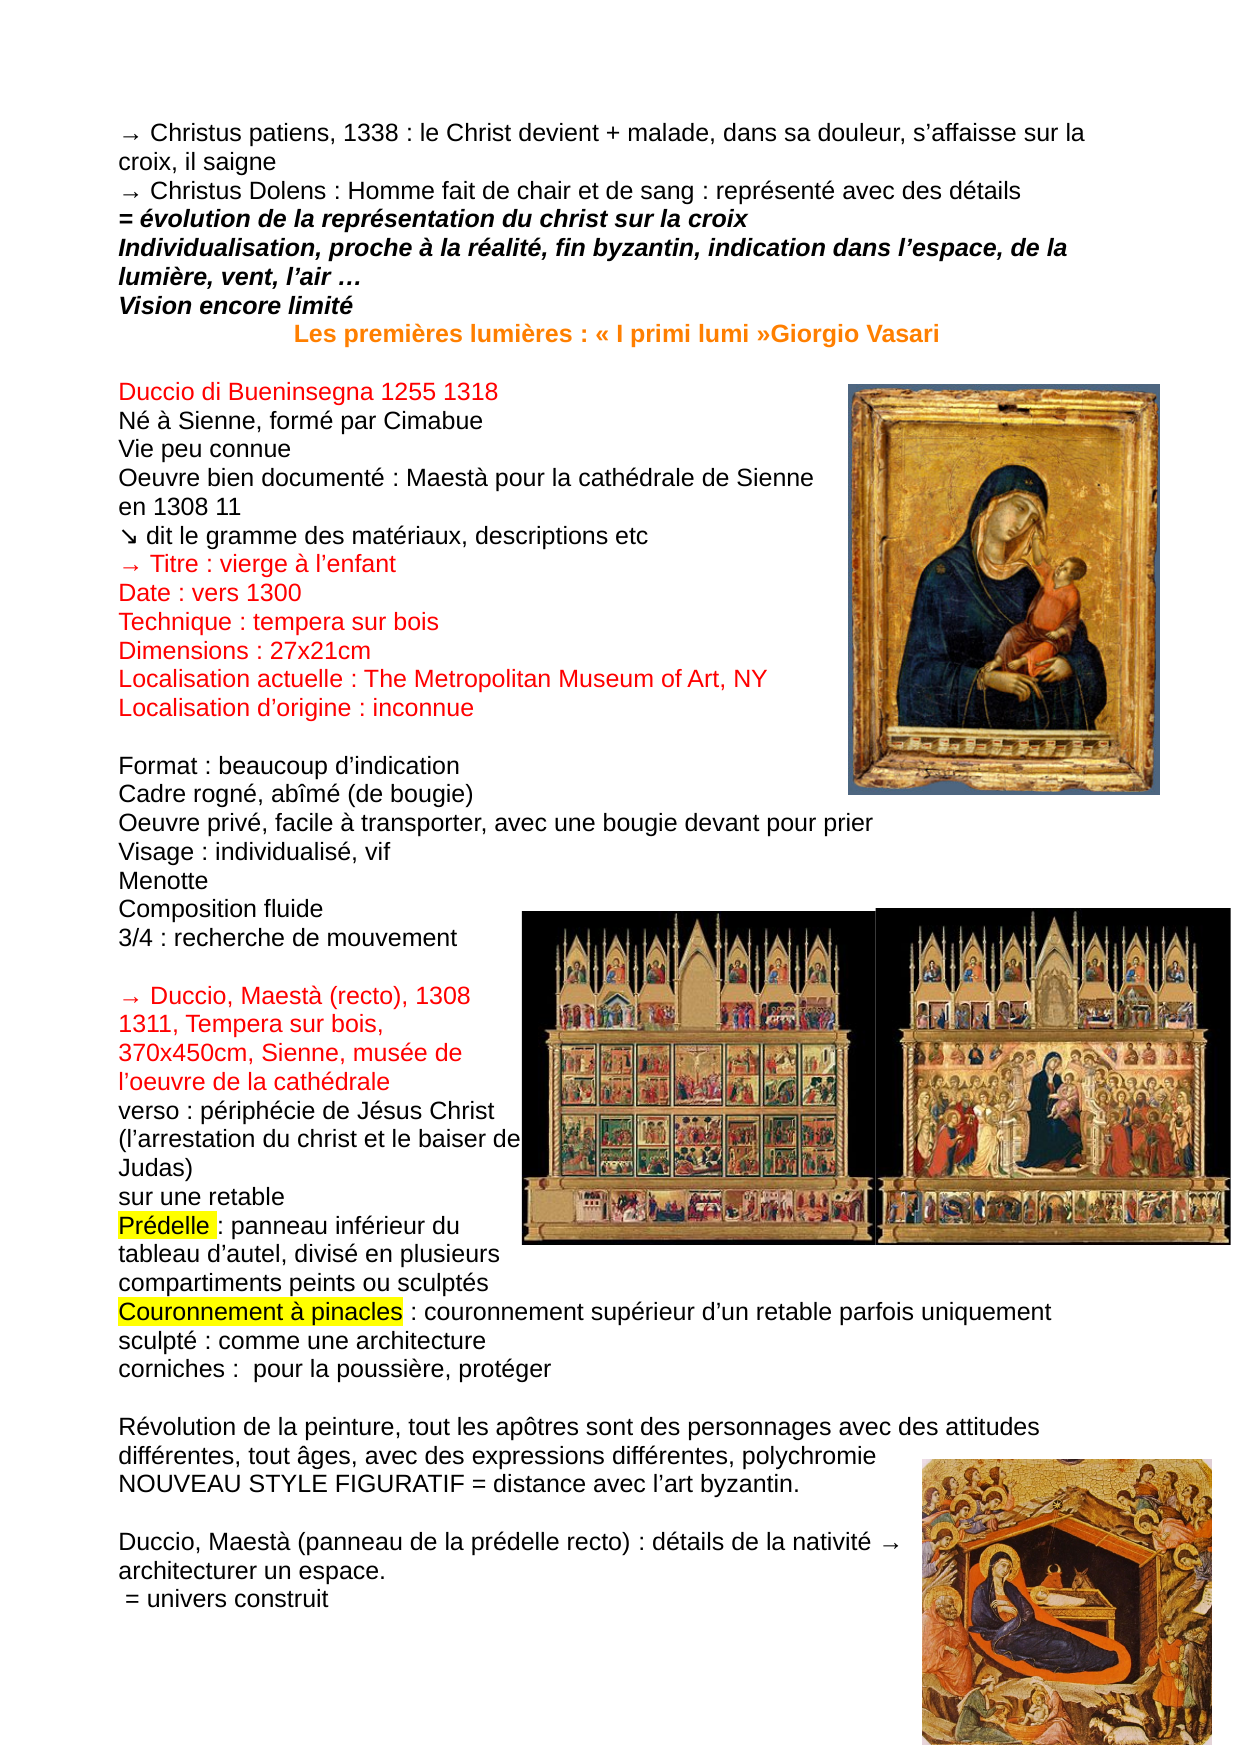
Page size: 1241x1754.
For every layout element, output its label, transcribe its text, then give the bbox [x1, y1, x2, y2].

text verso : périphécie de Jésus Christ (l’arrestation du christ et le baiser de Judas) [118, 1096, 521, 1182]
text Localisation actuelle : The Metropolitan Museum of Art, NY [118, 664, 848, 693]
text Individualisation, proche à la réalité, fin byzantin, indication dans l’espace, de la lumière, vent, l’air … [118, 233, 1122, 291]
text → Christus Dolens : Homme fait de chair et de sang : représenté avec des détails [118, 176, 1122, 204]
text Technique : tempera sur bois [118, 607, 848, 636]
text ↘ dit le gramme des matériaux, descriptions etc [118, 521, 848, 549]
text Né à Sienne, formé par Cimabue [118, 406, 848, 434]
text corniches : pour la poussière, protéger [118, 1354, 1122, 1383]
text → Duccio, Maestà (recto), 1308 1311, Tempera sur bois, 370x450cm, Sienne, musée de l’oeuvre de la cathédrale [118, 981, 521, 1096]
text Dimensions : 27x21cm [118, 636, 848, 664]
text Localisation d’origine : inconnue [118, 693, 848, 722]
text Composition fluide [118, 894, 1122, 923]
text 3/4 : recherche de mouvement [118, 923, 521, 952]
picture [521, 908, 1231, 1245]
text Les premières lumières : « I primi lumi »Giorgio Vasari [118, 319, 1122, 348]
picture [848, 384, 1160, 795]
text Couronnement à pinacles : couronnement supérieur d’un retable parfois uniquement sculpté : comme une architecture [118, 1297, 1122, 1354]
text Oeuvre bien documenté : Maestà pour la cathédrale de Sienne en 1308 11 [118, 463, 848, 521]
text sur une retable [118, 1182, 521, 1211]
text Visage : individualisé, vif [118, 837, 1122, 866]
text Cadre rogné, abîmé (de bougie) [118, 779, 1122, 808]
text Prédelle : panneau inférieur du tableau d’autel, divisé en plusieurs compartiments peints ou sculptés [118, 1211, 1122, 1297]
text → Christus patiens, 1338 : le Christ devient + malade, dans sa douleur, s’affaisse sur la croix, il saigne [118, 118, 1122, 176]
text Date : vers 1300 [118, 578, 848, 607]
text Oeuvre privé, facile à transporter, avec une bougie devant pour prier [118, 808, 1122, 837]
text = évolution de la représentation du christ sur la croix [118, 204, 1122, 233]
text = univers construit [118, 1584, 922, 1613]
text Format : beaucoup d’indication [118, 751, 848, 779]
text Révolution de la peinture, tout les apôtres sont des personnages avec des attitudes différentes, tout âges, avec des expressions différentes, polychromie NOUVEAU STYLE FIGURATIF = distance avec l’art byzantin. [118, 1412, 1122, 1498]
text Menotte [118, 866, 1122, 894]
text Duccio di Bueninsegna 1255 1318 [118, 377, 1122, 406]
picture [922, 1459, 1212, 1745]
text → Titre : vierge à l’enfant [118, 549, 848, 578]
text Vision encore limité [118, 291, 1122, 319]
text Vie peu connue [118, 434, 848, 463]
text Duccio, Maestà (panneau de la prédelle recto) : détails de la nativité → architecturer un espace. [118, 1527, 922, 1584]
